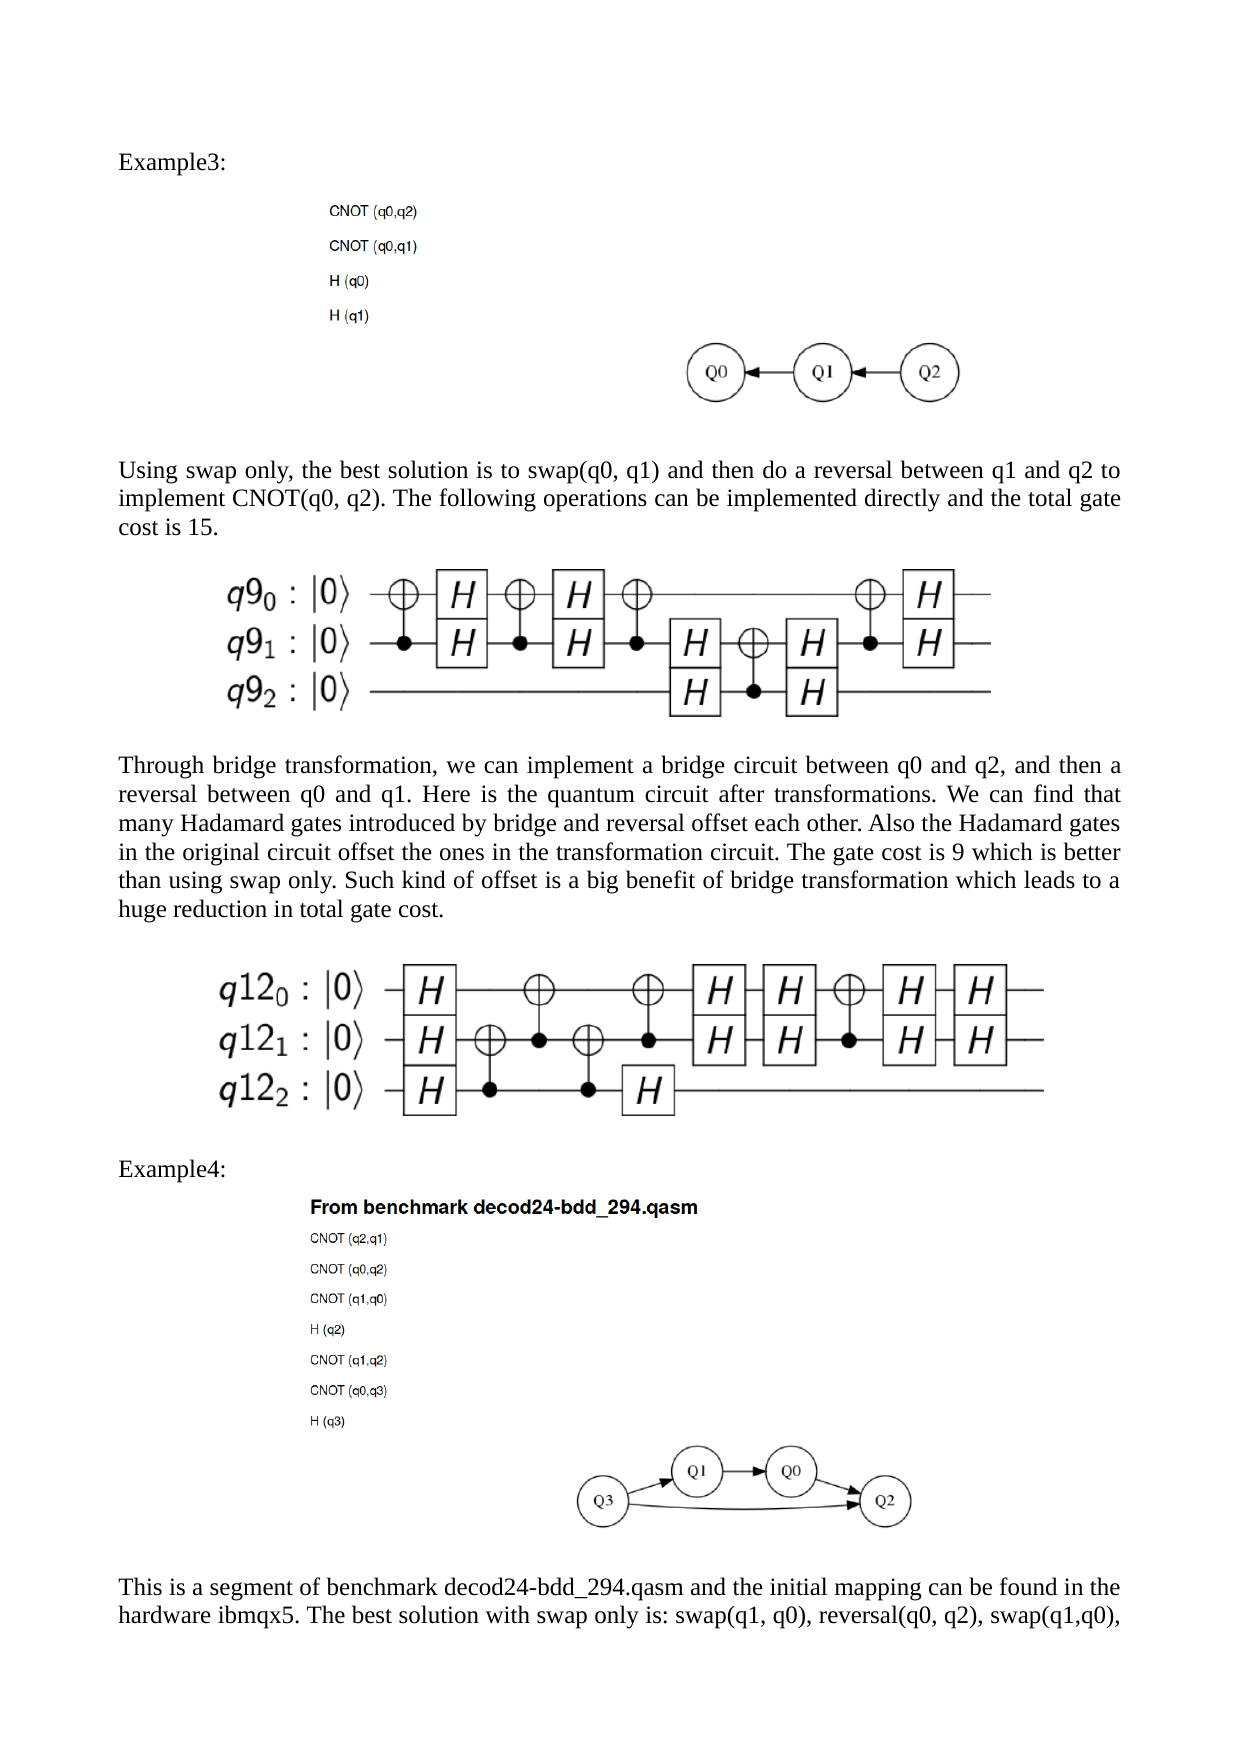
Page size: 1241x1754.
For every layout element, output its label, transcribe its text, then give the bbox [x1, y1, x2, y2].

text Example3: [118, 147, 1122, 176]
picture [222, 569, 999, 722]
picture [215, 961, 1050, 1125]
picture [313, 193, 972, 426]
text Through bridge transformation, we can implement a bridge circuit between q0 and q2, and then a reversal between q0 and q1. Here is the quantum circuit after transformations. We can find that many Hadamard gates introduced by bridge and reversal offset each other. Also the Hadamard gates in the original circuit offset the ones in the transformation circuit. The gate cost is 9 which is better than using swap only. Such kind of offset is a big benefit of bridge transformation which leads to a huge reduction in total gate cost. [118, 750, 1122, 923]
picture [300, 1188, 920, 1543]
text This is a segment of benchmark decod24-bdd_294.qasm and the initial mapping can be found in the hardware ibmqx5. The best solution with swap only is: swap(q1, q0), reversal(q0, q2), swap(q1,q0), [118, 1572, 1122, 1629]
text Example4: [118, 1154, 1122, 1182]
text Using swap only, the best solution is to swap(q0, q1) and then do a reversal between q1 and q2 to implement CNOT(q0, q2). The following operations can be implemented directly and the total gate cost is 15. [118, 455, 1122, 541]
